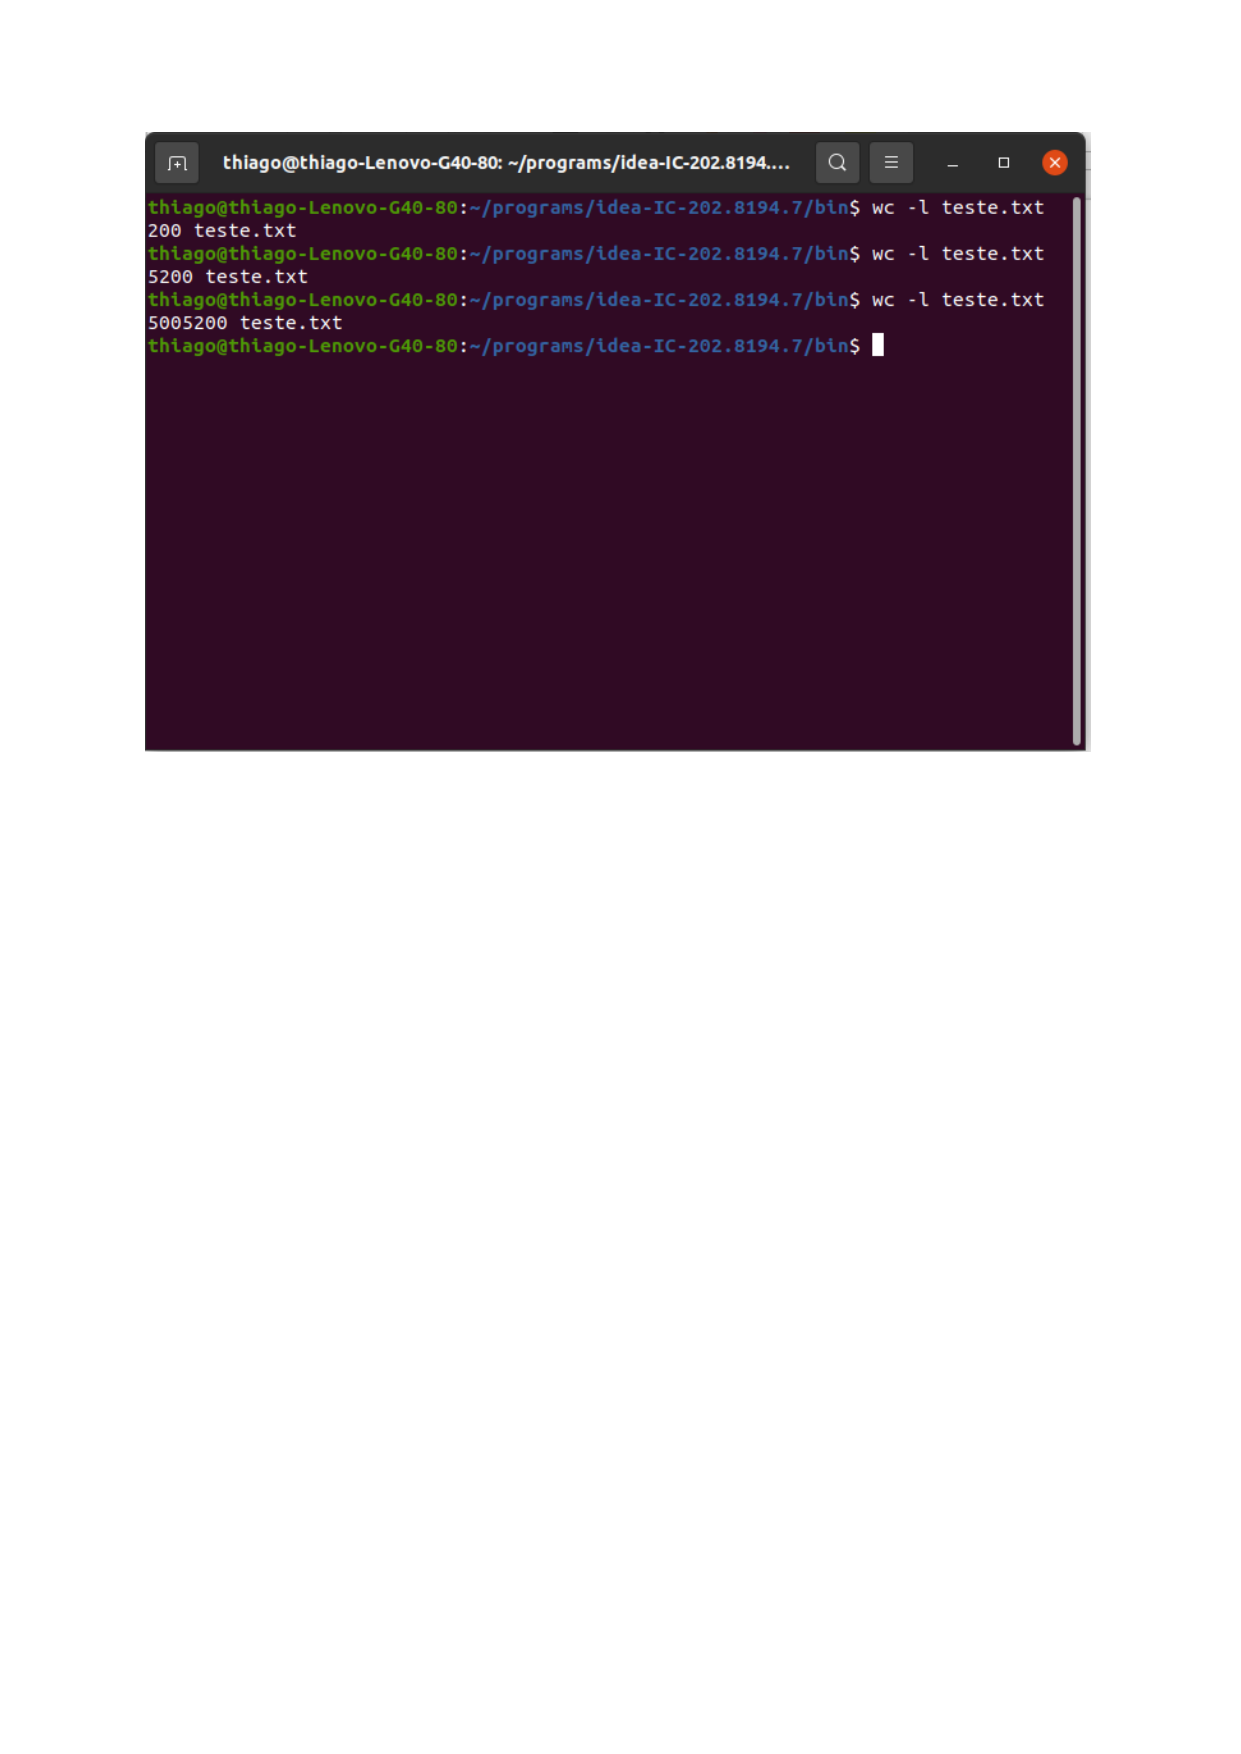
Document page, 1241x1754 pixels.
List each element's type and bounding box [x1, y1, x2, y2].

picture [145, 132, 1091, 752]
